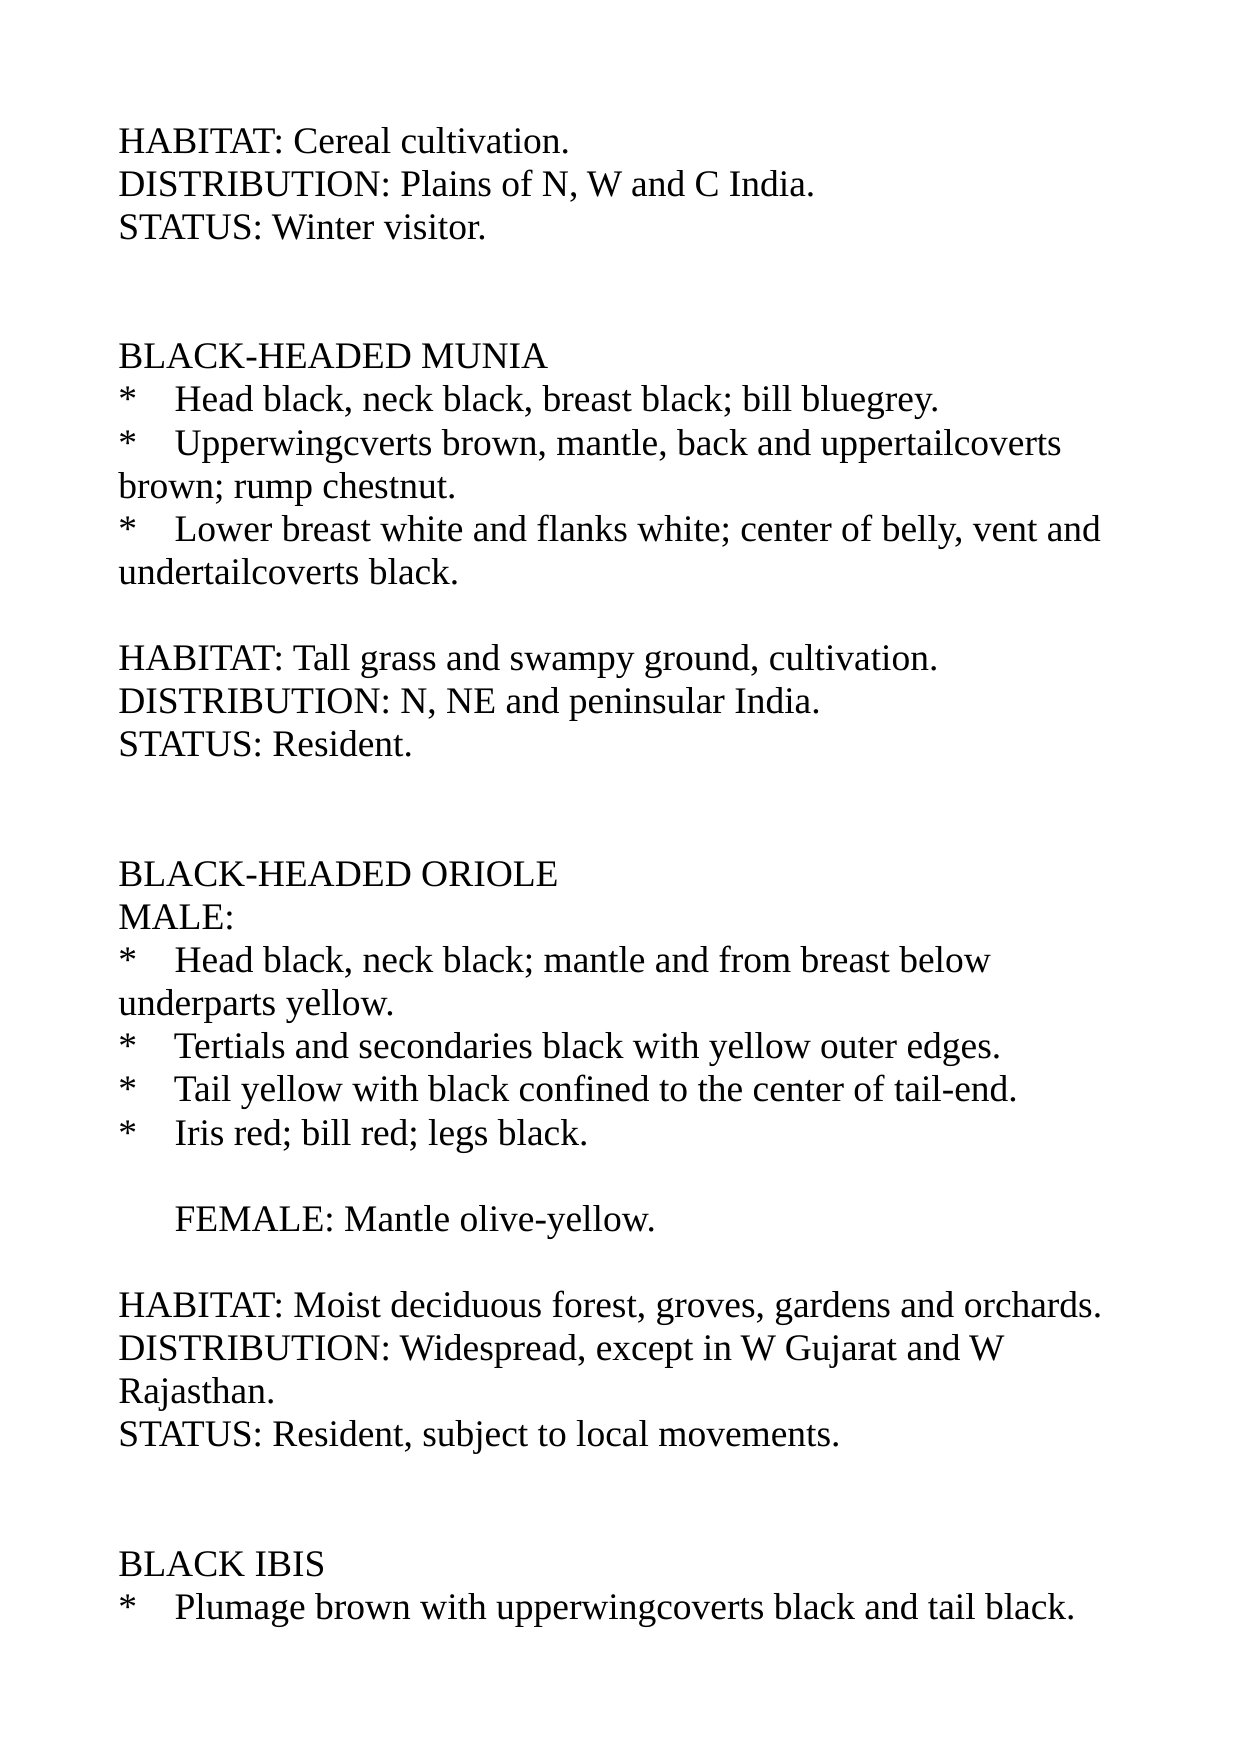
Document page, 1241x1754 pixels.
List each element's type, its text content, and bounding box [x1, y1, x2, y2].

text HABITAT: Cereal cultivation. [118, 118, 1122, 161]
text HABITAT: Moist deciduous forest, groves, gardens and orchards. [118, 1282, 1122, 1326]
text * Lower breast white and flanks white; center of belly, vent and undertailcoverts black. [118, 506, 1122, 592]
text HABITAT: Tall grass and swampy ground, cultivation. [118, 636, 1122, 679]
text MALE: [118, 894, 1122, 937]
text DISTRIBUTION: N, NE and peninsular India. [118, 679, 1122, 722]
text BLACK IBIS [118, 1541, 1122, 1584]
text STATUS: Resident. [118, 722, 1122, 765]
text STATUS: Winter visitor. [118, 204, 1122, 247]
text * Tail yellow with black confined to the center of tail-end. [118, 1067, 1122, 1110]
text DISTRIBUTION: Widespread, except in W Gujarat and W Rajasthan. [118, 1326, 1122, 1412]
text * Upperwingcverts brown, mantle, back and uppertailcoverts brown; rump chestnut. [118, 420, 1122, 506]
text * Head black, neck black, breast black; bill bluegrey. [118, 377, 1122, 420]
text * Tertials and secondaries black with yellow outer edges. [118, 1024, 1122, 1067]
text * Iris red; bill red; legs black. [118, 1110, 1122, 1153]
text FEMALE: Mantle olive-yellow. [118, 1196, 1122, 1239]
text * Head black, neck black; mantle and from breast below underparts yellow. [118, 937, 1122, 1024]
text DISTRIBUTION: Plains of N, W and C India. [118, 161, 1122, 204]
text BLACK-HEADED MUNIA [118, 334, 1122, 377]
text STATUS: Resident, subject to local movements. [118, 1412, 1122, 1455]
text * Plumage brown with upperwingcoverts black and tail black. [118, 1584, 1122, 1627]
text BLACK-HEADED ORIOLE [118, 851, 1122, 894]
